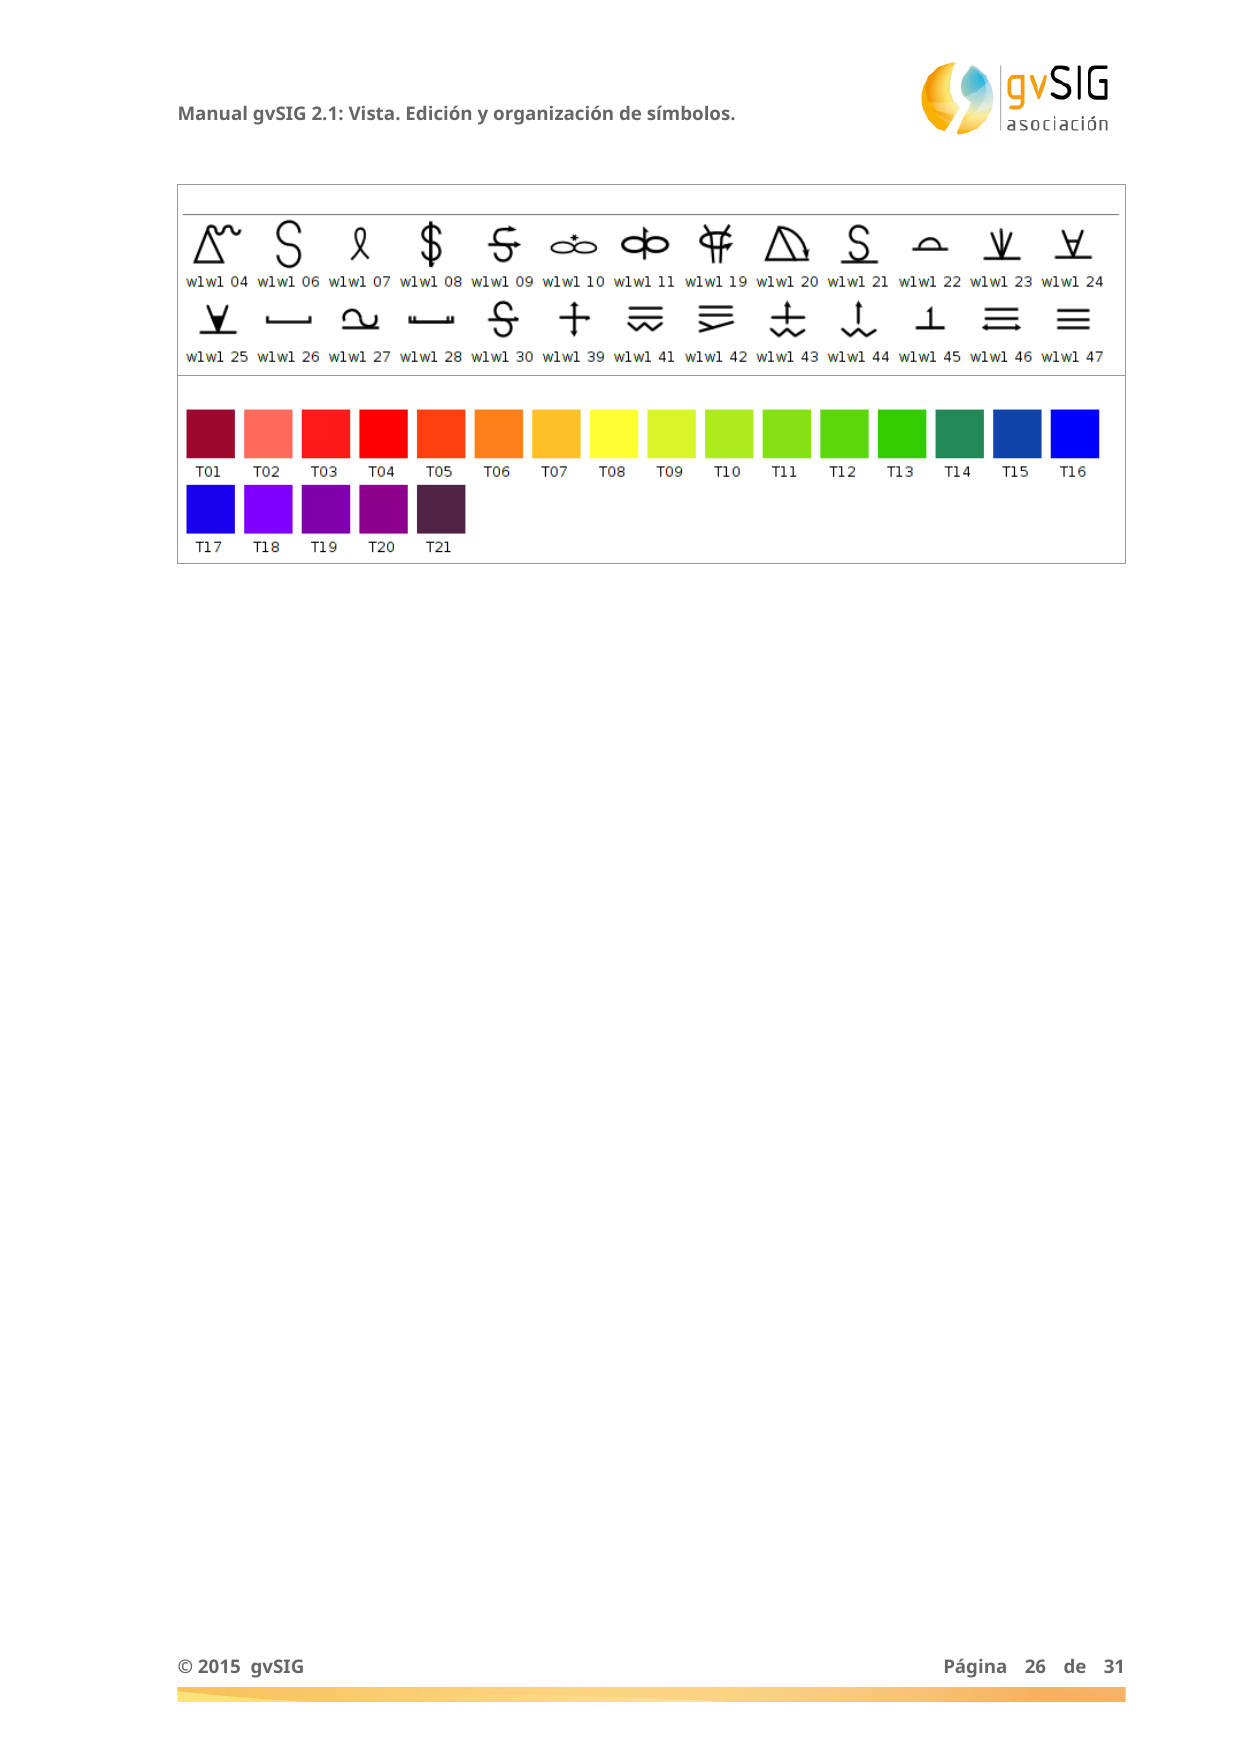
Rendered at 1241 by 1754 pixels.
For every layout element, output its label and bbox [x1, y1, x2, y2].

picture [902, 47, 1122, 148]
picture [182, 405, 1120, 558]
table_header [178, 185, 1125, 375]
picture [177, 1687, 1126, 1702]
table_cell [178, 376, 1125, 563]
picture [182, 214, 1120, 370]
